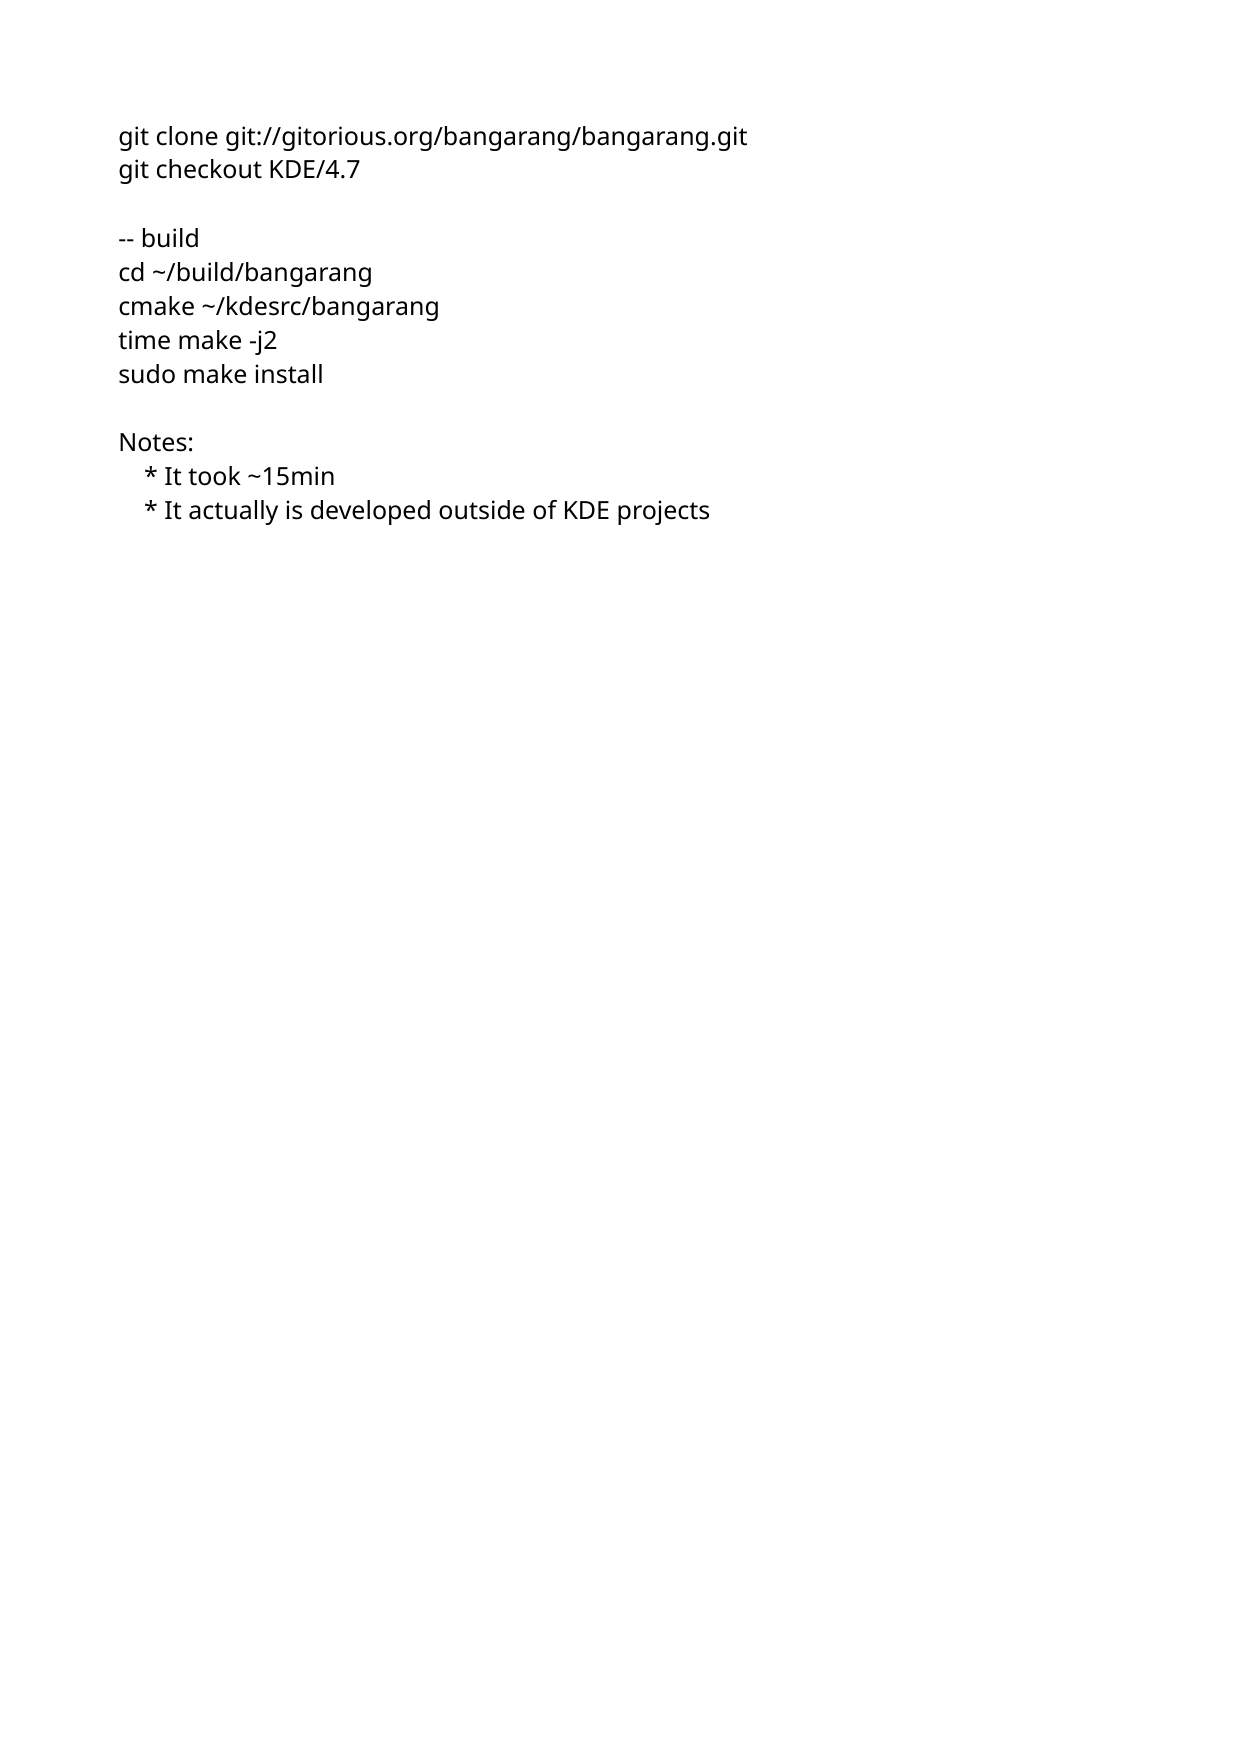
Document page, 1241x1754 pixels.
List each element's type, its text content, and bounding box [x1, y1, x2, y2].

text git clone git://gitorious.org/bangarang/bangarang.git git checkout KDE/4.7 -- build cd ~/build/bangarang cmake ~/kdesrc/bangarang time make -j2 sudo make install Notes: * It took ~15min * It actually is developed outside of KDE projects [118, 118, 1122, 527]
